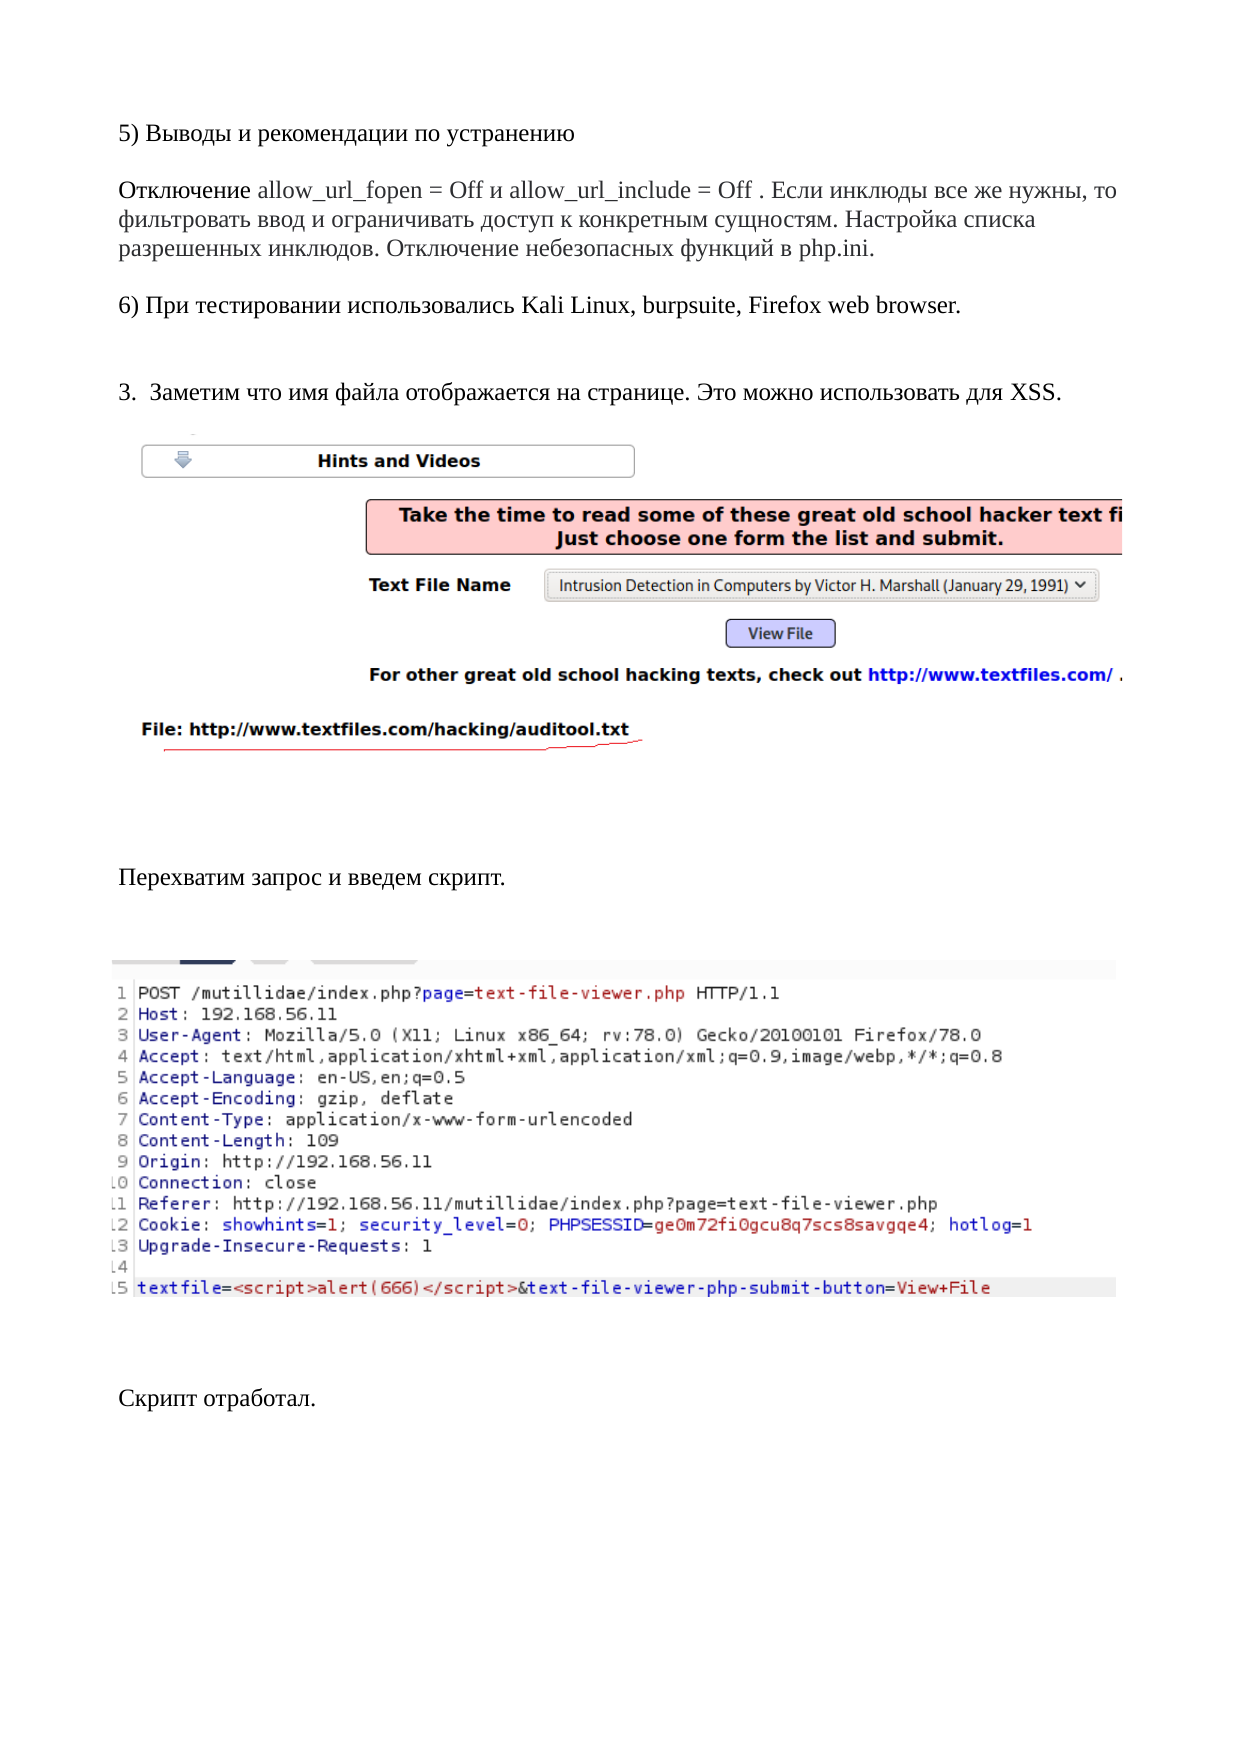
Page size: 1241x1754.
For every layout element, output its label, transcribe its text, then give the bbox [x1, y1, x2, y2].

text 5) Выводы и рекомендации по устранению [118, 118, 1122, 147]
picture [111, 960, 1116, 1297]
picture [118, 434, 1123, 776]
text Отключение allow_url_fopen = Off и allow_url_include = Off . Если инклюды все же нужны, то фильтровать ввод и ограничивать доступ к конкретным сущностям. Настройка списка разрешенных инклюдов. Отключение небезопасных функций в php.ini. [118, 176, 1122, 262]
text Перехватим запрос и введем скрипт. [118, 862, 1122, 891]
text Скрипт отработал. [118, 1383, 1122, 1412]
text 3. Заметим что имя файла отображается на странице. Это можно использовать для XSS. [118, 377, 1122, 406]
text 6) При тестировании использовались Kali Linux, burpsuite, Firefox web browser. [118, 291, 1122, 319]
